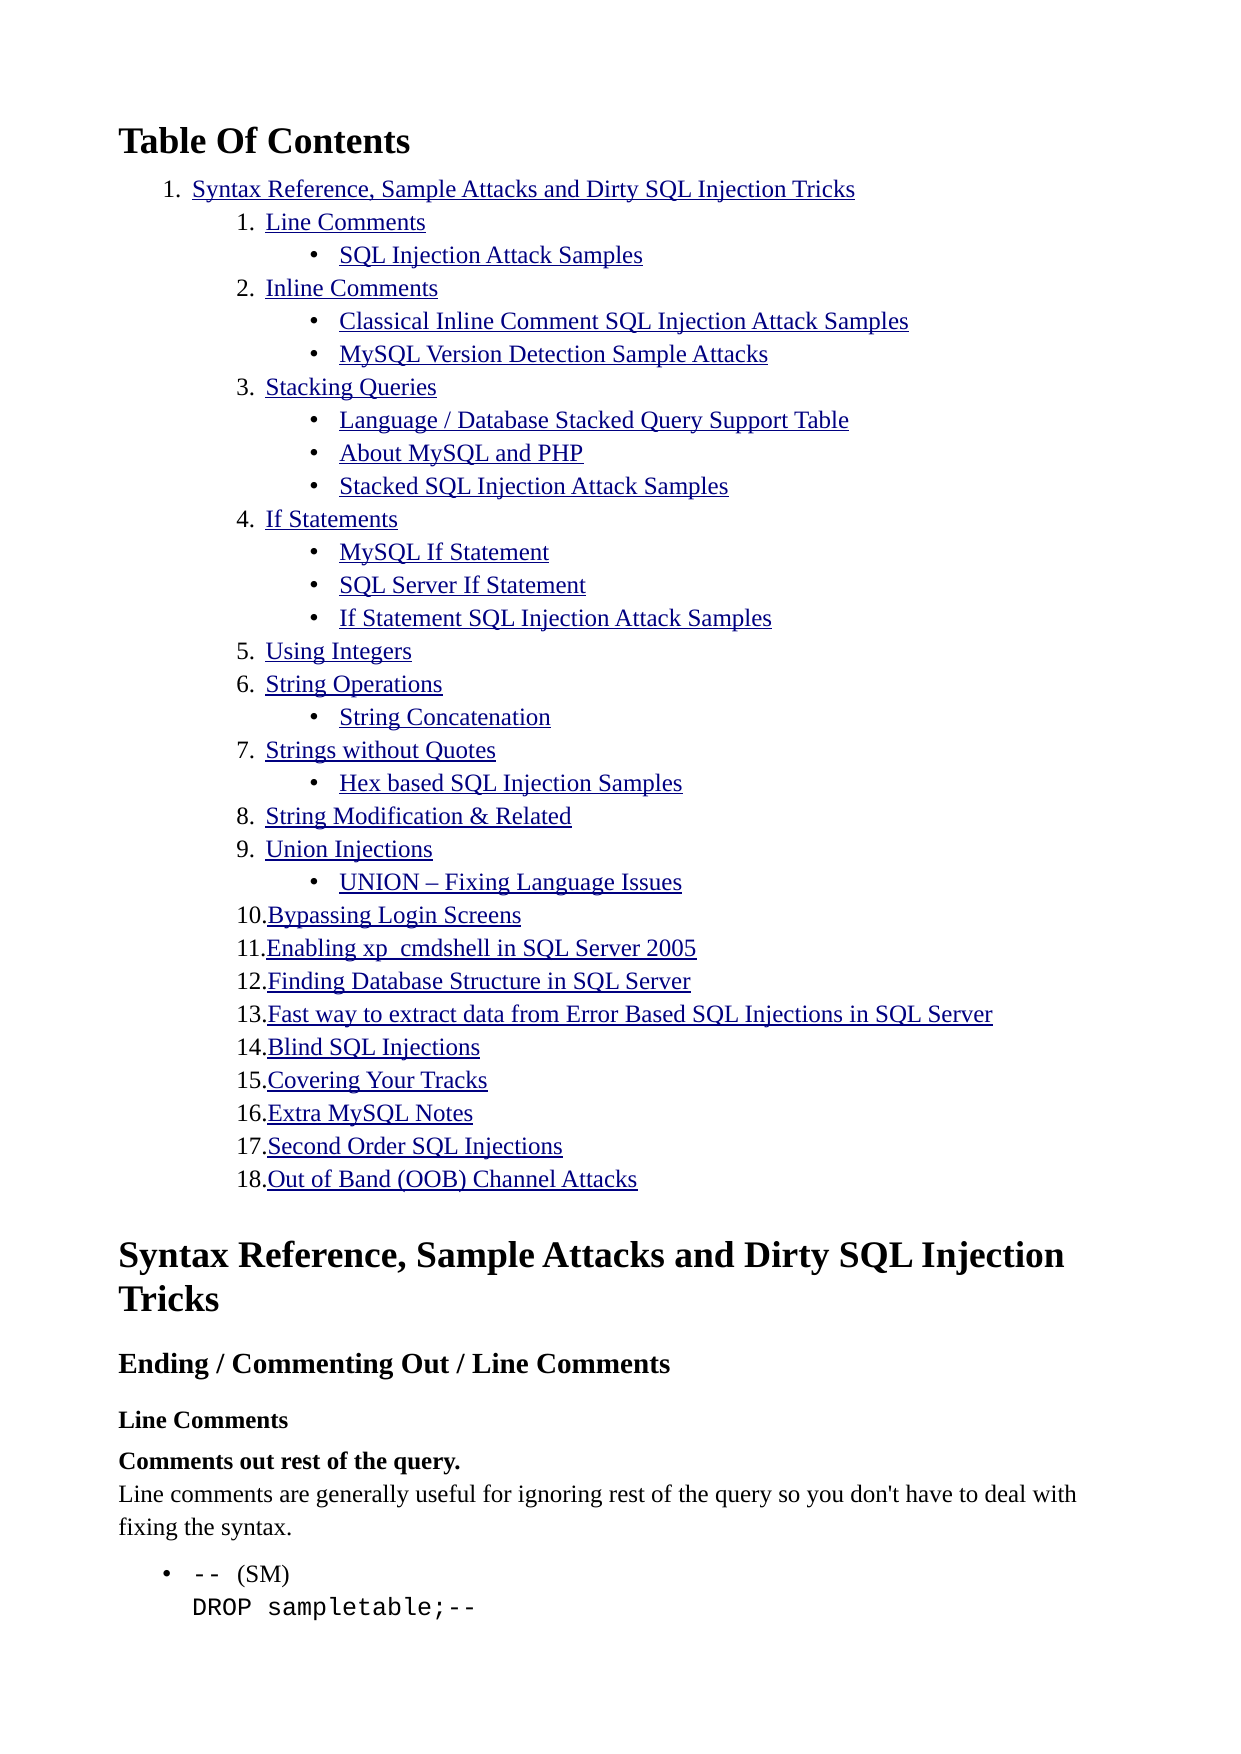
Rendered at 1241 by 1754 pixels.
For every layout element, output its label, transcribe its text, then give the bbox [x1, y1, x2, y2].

list Stacked SQL Injection Attack Samples [309, 471, 1122, 500]
list Extra MySQL Notes [236, 1098, 1122, 1127]
subtitle Syntax Reference, Sample Attacks and Dirty SQL Injection Tricks [118, 1233, 1122, 1319]
list Syntax Reference, Sample Attacks and Dirty SQL Injection Tricks [162, 174, 1122, 202]
list SQL Server If Statement [309, 570, 1122, 599]
list String Modification & Related [236, 801, 1122, 830]
list String Concatenation [309, 702, 1122, 731]
list Finding Database Structure in SQL Server [236, 966, 1122, 995]
list If Statements [236, 504, 1122, 533]
list -- (SM) DROP sampletable;-- [162, 1559, 1122, 1623]
text Comments out rest of the query. Line comments are generally useful for ignoring rest of the query so you don't have to deal with fixing the syntax. [118, 1446, 1122, 1541]
list UNION – Fixing Language Issues [309, 867, 1122, 896]
list Using Integers [236, 636, 1122, 665]
list Bypassing Login Screens [236, 900, 1122, 929]
list Blind SQL Injections [236, 1032, 1122, 1061]
list Hex based SQL Injection Samples [309, 768, 1122, 797]
list If Statement SQL Injection Attack Samples [309, 603, 1122, 632]
list Stacking Queries [236, 372, 1122, 401]
list Language / Database Stacked Query Support Table [309, 405, 1122, 434]
list Out of Band (OOB) Channel Attacks [236, 1164, 1122, 1193]
list Covering Your Tracks [236, 1065, 1122, 1094]
list Fast way to extract data from Error Based SQL Injections in SQL Server [236, 999, 1122, 1028]
subtitle Ending / Commenting Out / Line Comments [118, 1346, 1122, 1380]
list Classical Inline Comment SQL Injection Attack Samples [309, 306, 1122, 334]
list MySQL If Statement [309, 537, 1122, 566]
subtitle Line Comments [118, 1405, 1122, 1433]
list Inline Comments [236, 273, 1122, 302]
list String Operations [236, 669, 1122, 698]
list Strings without Quotes [236, 735, 1122, 764]
list Second Order SQL Injections [236, 1131, 1122, 1160]
list About MySQL and PHP [309, 438, 1122, 467]
list MySQL Version Detection Sample Attacks [309, 339, 1122, 368]
list Line Comments [236, 207, 1122, 236]
subtitle Table Of Contents [118, 118, 1122, 161]
list Enabling xp_cmdshell in SQL Server 2005 [236, 933, 1122, 962]
list Union Injections [236, 834, 1122, 863]
list SQL Injection Attack Samples [309, 240, 1122, 268]
